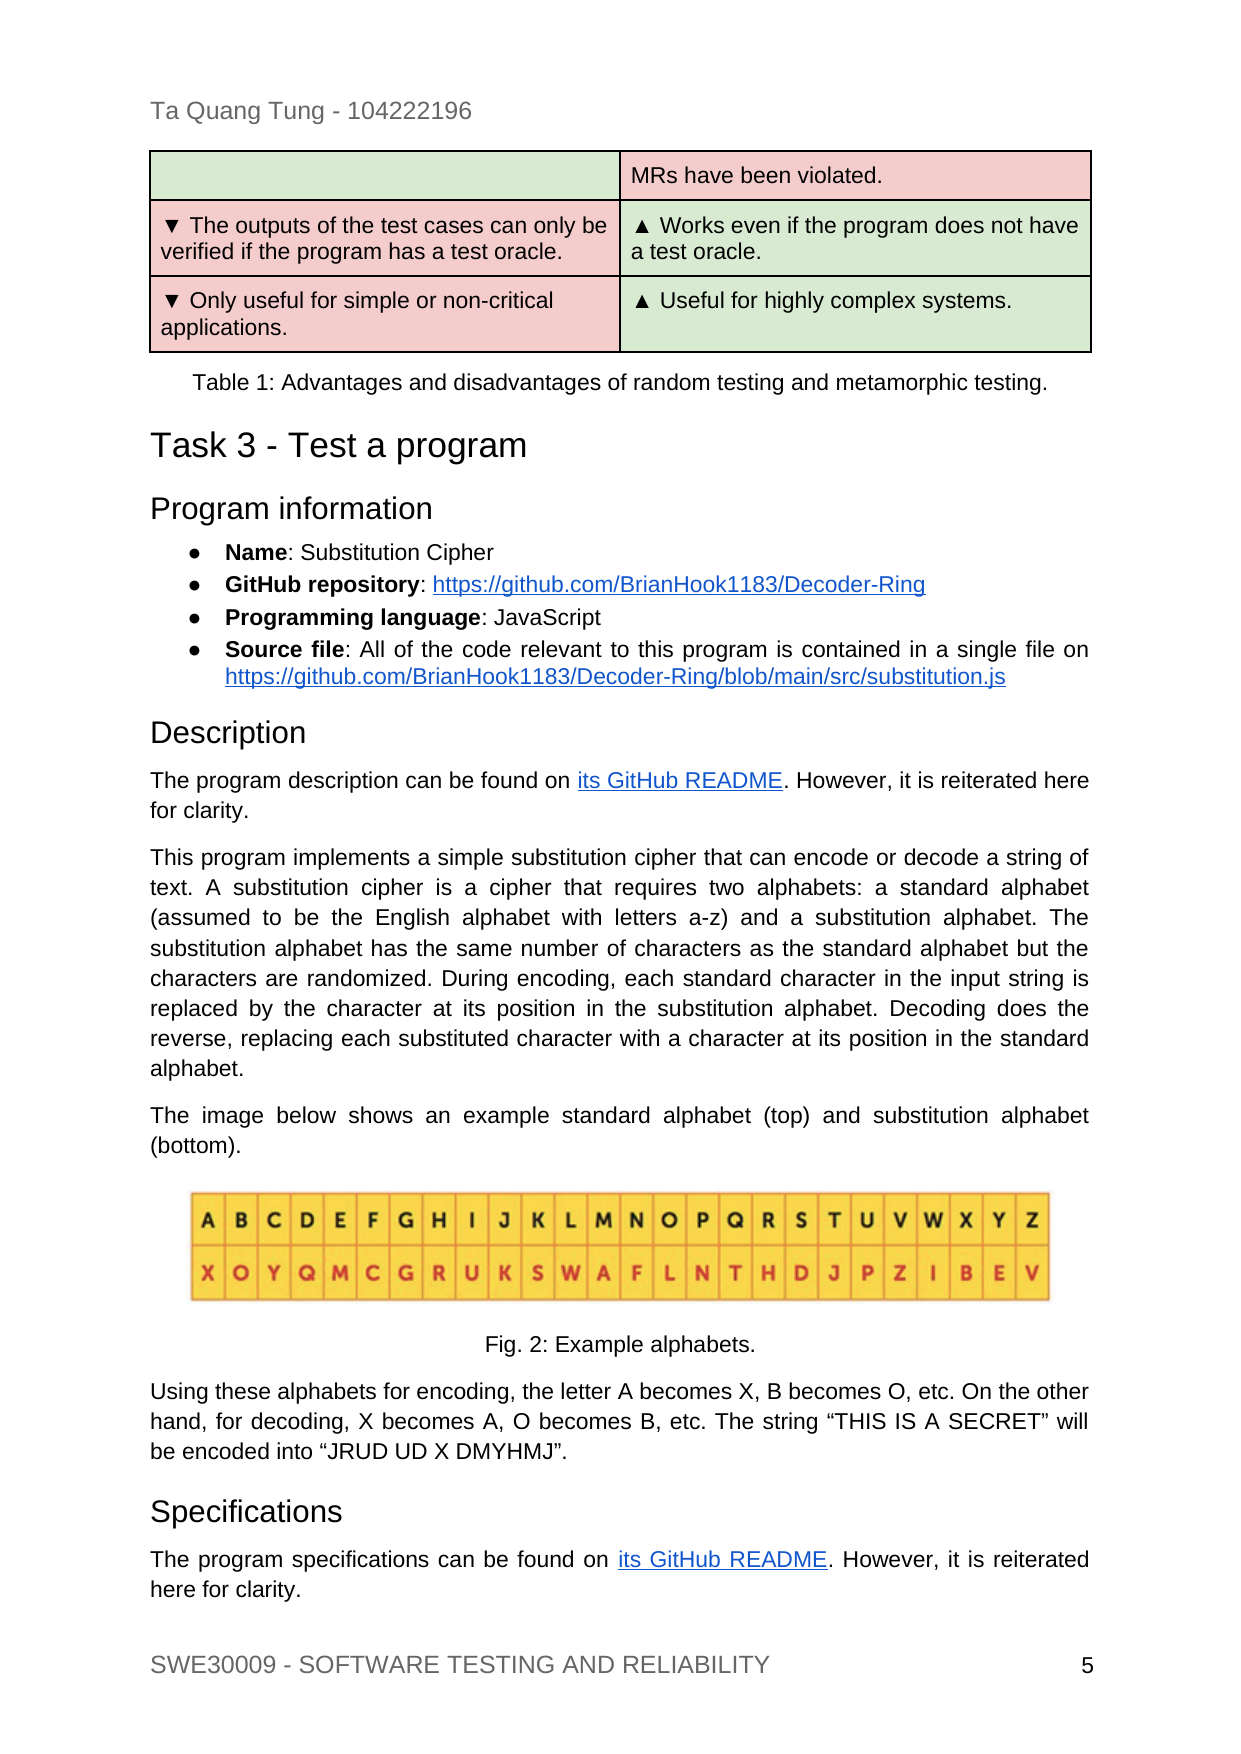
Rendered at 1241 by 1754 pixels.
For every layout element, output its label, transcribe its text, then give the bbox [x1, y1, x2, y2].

text Table 1: Advantages and disadvantages of random testing and metamorphic testing. [150, 369, 1090, 396]
subtitle Program information [150, 490, 1090, 526]
table_cell ▲ Useful for highly complex systems. [621, 277, 1090, 351]
subtitle Specifications [150, 1493, 1090, 1529]
list GitHub repository: https://github.com/BrianHook1183/Decoder-Ring [187, 571, 1090, 598]
text Fig. 2: Example alphabets. [150, 1331, 1090, 1357]
text Using these alphabets for encoding, the letter A becomes X, B becomes O, etc. On the other hand, for decoding, X becomes A, O becomes B, etc. The string “THIS IS A SECRET” will be encoded into “JRUD UD X DMYHMJ”. [150, 1378, 1090, 1465]
subtitle Description [150, 714, 1090, 750]
text The program specifications can be found on its GitHub README. However, it is reiterated here for clarity. [150, 1546, 1090, 1603]
table_cell ▼ The outputs of the test cases can only be verified if the program has a test oracle. [151, 201, 619, 275]
list Programming language: JavaScript [187, 604, 1090, 630]
text The image below shows an example standard alphabet (top) and substitution alphabet (bottom). [150, 1102, 1090, 1159]
table_cell ▲ Works even if the program does not have a test oracle. [621, 201, 1090, 275]
table_cell ▼ Only useful for simple or non-critical applications. [151, 277, 619, 351]
picture [181, 1179, 1059, 1311]
table_cell [151, 152, 619, 199]
list Name: Substitution Cipher [187, 539, 1090, 565]
subtitle Task 3 - Test a program [150, 424, 1090, 465]
text The program description can be found on its GitHub README. However, it is reiterated here for clarity. [150, 767, 1090, 823]
table_cell MRs have been violated. [621, 152, 1090, 199]
list Source file: All of the code relevant to this program is contained in a single file on https://github.com/BrianHook1183/Decoder-Ring/blob/main/src/substitution.js [187, 636, 1090, 689]
text This program implements a simple substitution cipher that can encode or decode a string of text. A substitution cipher is a cipher that requires two alphabets: a standard alphabet (assumed to be the English alphabet with letters a-z) and a substitution alphabet. The substitution alphabet has the same number of characters as the standard alphabet but the characters are randomized. During encoding, each standard character in the input string is replaced by the character at its position in the substitution alphabet. Decoding does the reverse, replacing each substituted character with a character at its position in the standard alphabet. [150, 844, 1090, 1082]
